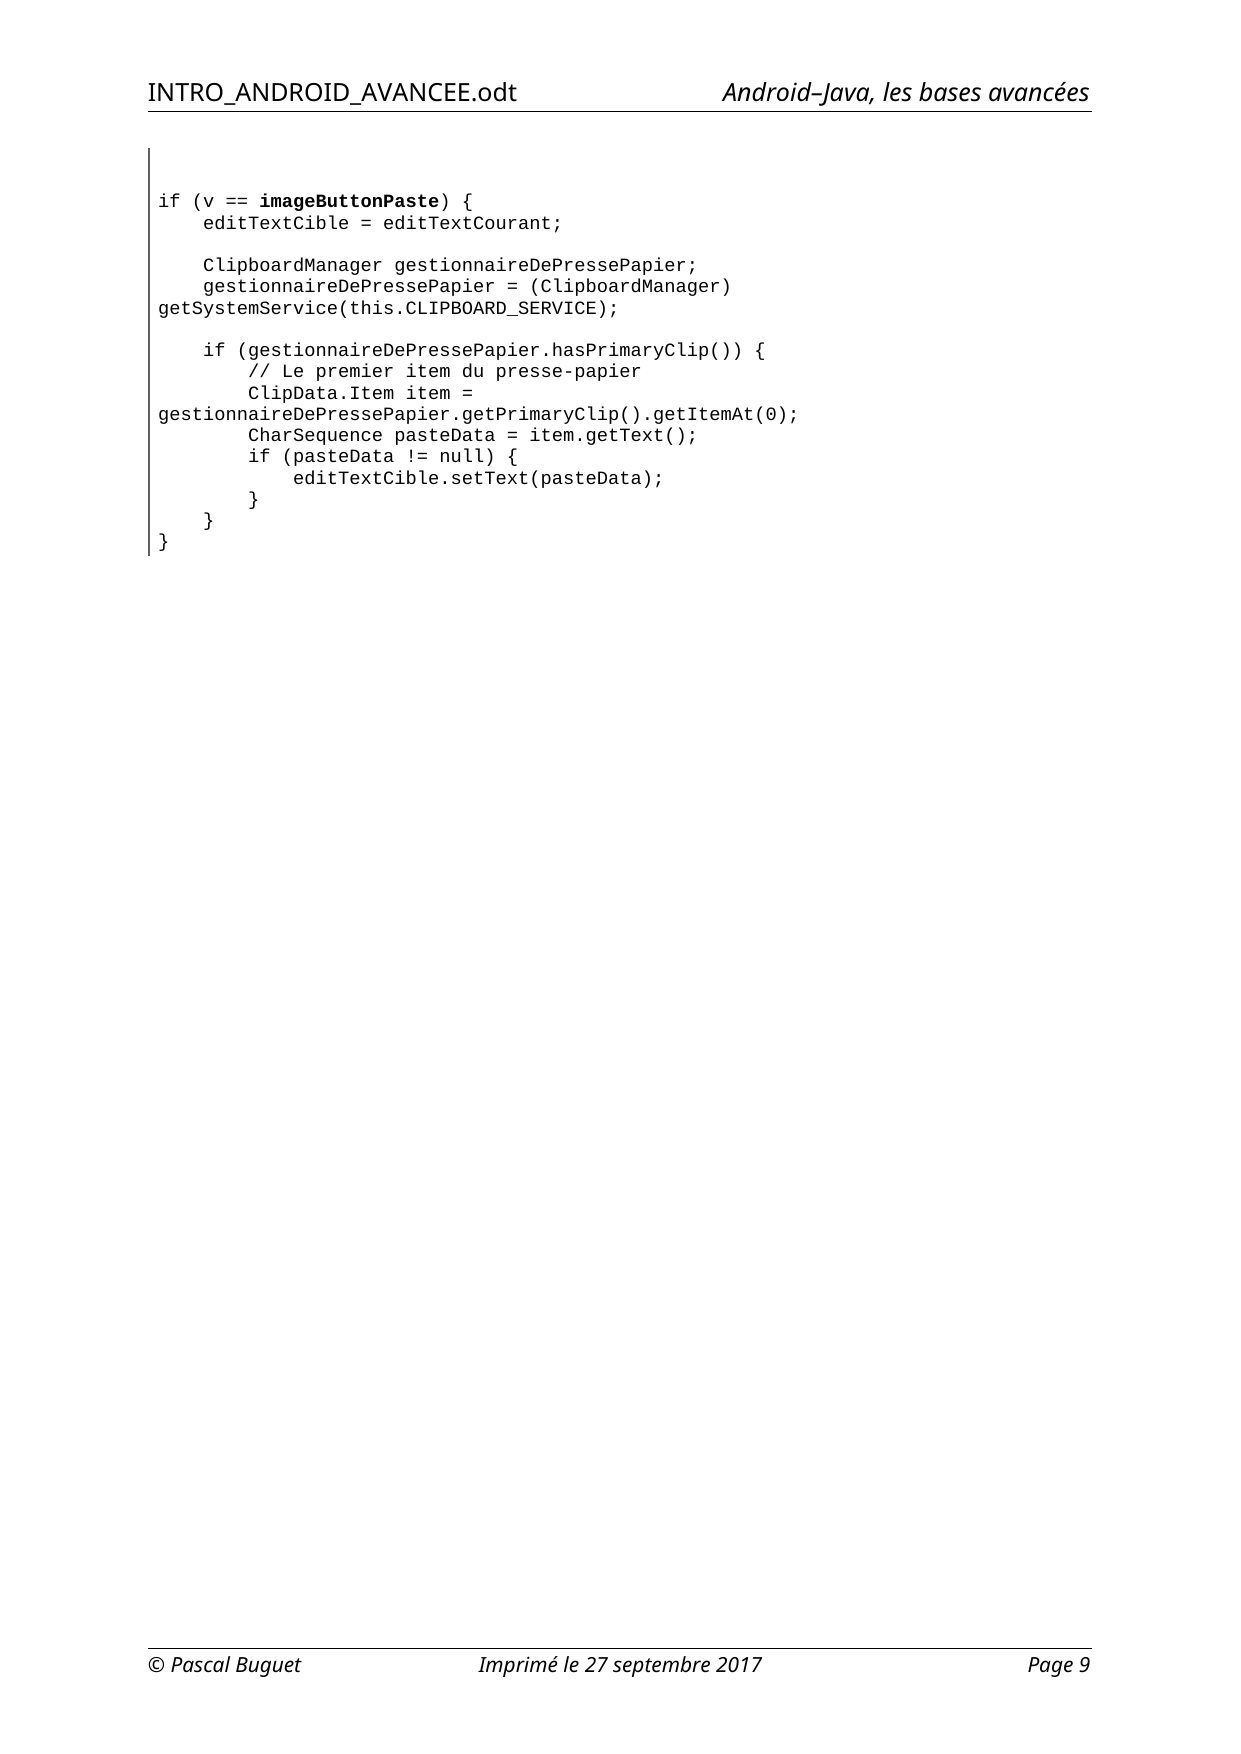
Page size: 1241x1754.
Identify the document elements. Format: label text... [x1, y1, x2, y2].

text if (v == imageButtonPaste) { [150, 192, 1092, 213]
text ClipData.Item item = gestionnaireDePressePapier.getPrimaryClip().getItemAt(0); [150, 383, 1092, 426]
text if (pasteData != null) { [150, 447, 1092, 468]
text } [150, 511, 1092, 532]
text editTextCible.setText(pasteData); [150, 468, 1092, 490]
text ClipboardManager gestionnaireDePressePapier; [150, 256, 1092, 277]
text if (gestionnaireDePressePapier.hasPrimaryClip()) { [150, 341, 1092, 362]
text gestionnaireDePressePapier = (ClipboardManager) getSystemService(this.CLIPBOARD_SERVICE); [150, 277, 1092, 320]
text } [150, 532, 1092, 556]
text } [150, 490, 1092, 511]
text // Le premier item du presse-papier [150, 362, 1092, 383]
text editTextCible = editTextCourant; [150, 213, 1092, 235]
text CharSequence pasteData = item.getText(); [150, 426, 1092, 447]
